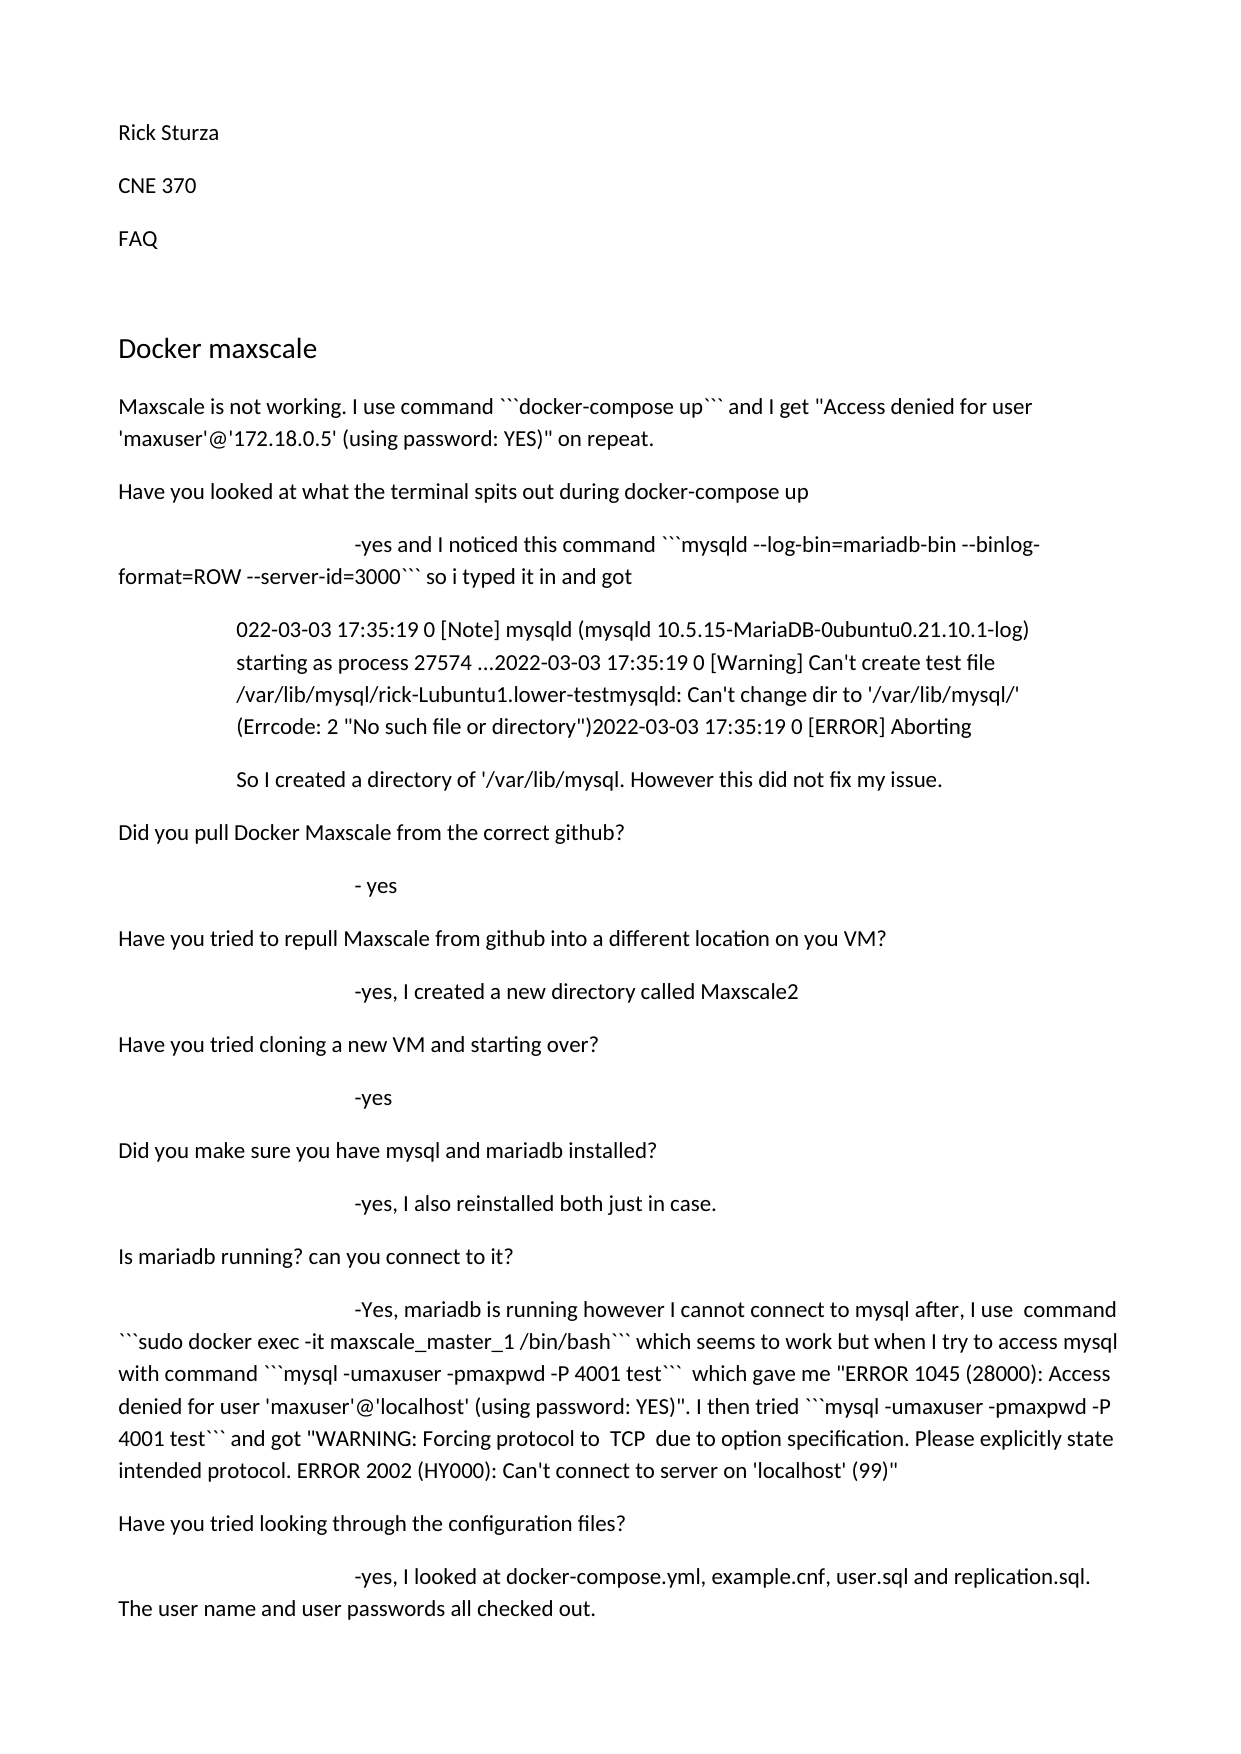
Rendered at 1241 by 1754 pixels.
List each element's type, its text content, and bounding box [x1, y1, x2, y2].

text Is mariadb running? can you connect to it? [118, 1242, 1122, 1270]
text Have you tried to repull Maxscale from github into a different location on you VM? [118, 924, 1122, 952]
text Have you looked at what the terminal spits out during docker-compose up [118, 477, 1122, 505]
text 022-03-03 17:35:19 0 [Note] mysqld (mysqld 10.5.15-MariaDB-0ubuntu0.21.10.1-log) starting as process 27574 ...2022-03-03 17:35:19 0 [Warning] Can't create test file /var/lib/mysql/rick-Lubuntu1.lower-testmysqld: Can't change dir to '/var/lib/mysql/' (Errcode: 2 "No such file or directory")2022-03-03 17:35:19 0 [ERROR] Aborting [118, 615, 1122, 740]
text -yes, I created a new directory called Maxscale2 [118, 977, 1122, 1005]
text CNE 370 [118, 171, 1122, 199]
text -yes and I noticed this command ```mysqld --log-bin=mariadb-bin --binlog-format=ROW --server-id=3000``` so i typed it in and got [118, 530, 1122, 590]
text -yes, I looked at docker-compose.yml, example.cnf, user.sql and replication.sql. The user name and user passwords all checked out. [118, 1562, 1122, 1622]
text -yes, I also reinstalled both just in case. [118, 1189, 1122, 1217]
text - yes [118, 871, 1122, 899]
text Have you tried cloning a new VM and starting over? [118, 1030, 1122, 1058]
text Rick Sturza [118, 118, 1122, 146]
text FAQ [118, 224, 1122, 252]
text So I created a directory of '/var/lib/mysql. However this did not fix my issue. [118, 765, 1122, 793]
text Did you pull Docker Maxscale from the correct github? [118, 818, 1122, 846]
text Have you tried looking through the configuration files? [118, 1509, 1122, 1537]
text Docker maxscale [118, 330, 1122, 366]
text -yes [118, 1083, 1122, 1111]
text Did you make sure you have mysql and mariadb installed? [118, 1136, 1122, 1164]
text -Yes, mariadb is running however I cannot connect to mysql after, I use command ```sudo docker exec -it maxscale_master_1 /bin/bash``` which seems to work but when I try to access mysql with command ```mysql -umaxuser -pmaxpwd -P 4001 test``` which gave me "ERROR 1045 (28000): Access denied for user 'maxuser'@'localhost' (using password: YES)". I then tried ```mysql -umaxuser -pmaxpwd -P 4001 test``` and got "WARNING: Forcing protocol to TCP due to option specification. Please explicitly state intended protocol. ERROR 2002 (HY000): Can't connect to server on 'localhost' (99)" [118, 1295, 1122, 1484]
text Maxscale is not working. I use command ```docker-compose up``` and I get "Access denied for user 'maxuser'@'172.18.0.5' (using password: YES)" on repeat. [118, 392, 1122, 452]
